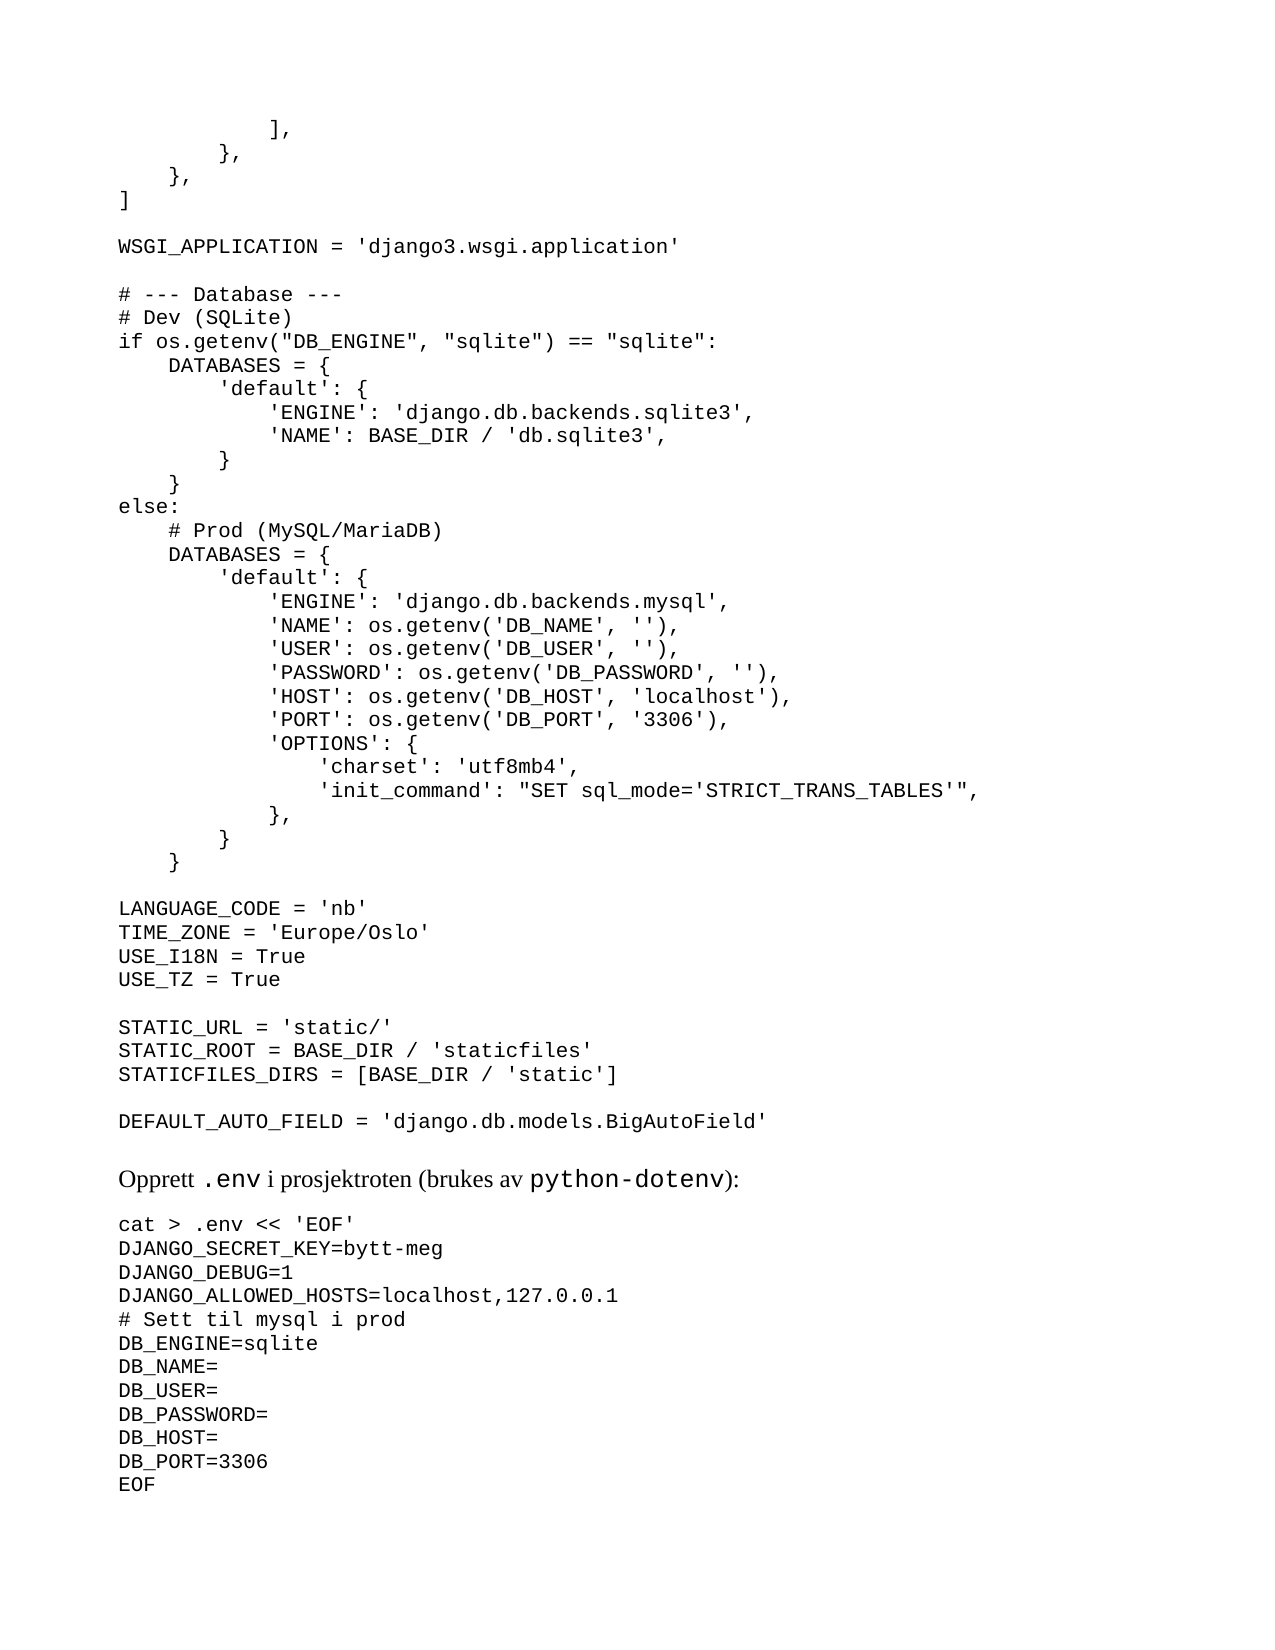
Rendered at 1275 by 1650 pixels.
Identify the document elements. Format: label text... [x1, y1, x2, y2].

text 'NAME': os.getenv('DB_NAME', ''), [118, 615, 1157, 638]
text DB_PASSWORD= [118, 1403, 1157, 1427]
text Opprett .env i prosjektroten (brukes av python-dotenv): [118, 1164, 1157, 1195]
text 'NAME': BASE_DIR / 'db.sqlite3', [118, 426, 1157, 449]
text } [118, 449, 1157, 473]
text 'init_command': "SET sql_mode='STRICT_TRANS_TABLES'", [118, 780, 1157, 804]
text DJANGO_ALLOWED_HOSTS=localhost,127.0.0.1 [118, 1285, 1157, 1309]
text 'ENGINE': 'django.db.backends.mysql', [118, 591, 1157, 615]
text EOF [118, 1474, 1157, 1498]
text # Sett til mysql i prod [118, 1309, 1157, 1333]
text else: [118, 496, 1157, 520]
text 'HOST': os.getenv('DB_HOST', 'localhost'), [118, 686, 1157, 709]
text ], [118, 118, 1157, 142]
text }, [118, 804, 1157, 827]
text 'PORT': os.getenv('DB_PORT', '3306'), [118, 709, 1157, 733]
text DB_NAME= [118, 1356, 1157, 1380]
text WSGI_APPLICATION = 'django3.wsgi.application' [118, 236, 1157, 260]
text ] [118, 189, 1157, 213]
text DB_ENGINE=sqlite [118, 1333, 1157, 1356]
text }, [118, 165, 1157, 189]
text STATIC_ROOT = BASE_DIR / 'staticfiles' [118, 1040, 1157, 1064]
text 'PASSWORD': os.getenv('DB_PASSWORD', ''), [118, 662, 1157, 686]
text DATABASES = { [118, 354, 1157, 378]
text 'default': { [118, 567, 1157, 591]
text 'USER': os.getenv('DB_USER', ''), [118, 638, 1157, 662]
text DB_HOST= [118, 1427, 1157, 1451]
text }, [118, 142, 1157, 165]
text # Dev (SQLite) [118, 307, 1157, 331]
text } [118, 851, 1157, 875]
text DJANGO_DEBUG=1 [118, 1262, 1157, 1285]
text # --- Database --- [118, 284, 1157, 307]
text 'ENGINE': 'django.db.backends.sqlite3', [118, 402, 1157, 426]
text 'charset': 'utf8mb4', [118, 757, 1157, 780]
text DJANGO_SECRET_KEY=bytt-meg [118, 1238, 1157, 1262]
text DB_PORT=3306 [118, 1451, 1157, 1474]
text 'OPTIONS': { [118, 733, 1157, 757]
text USE_I18N = True [118, 946, 1157, 969]
text TIME_ZONE = 'Europe/Oslo' [118, 922, 1157, 946]
text if os.getenv("DB_ENGINE", "sqlite") == "sqlite": [118, 331, 1157, 354]
text STATIC_URL = 'static/' [118, 1017, 1157, 1040]
text } [118, 473, 1157, 496]
text DATABASES = { [118, 544, 1157, 567]
text DEFAULT_AUTO_FIELD = 'django.db.models.BigAutoField' [118, 1111, 1157, 1135]
text DB_USER= [118, 1380, 1157, 1403]
text # Prod (MySQL/MariaDB) [118, 520, 1157, 544]
text cat > .env << 'EOF' [118, 1214, 1157, 1238]
text } [118, 827, 1157, 851]
text 'default': { [118, 378, 1157, 402]
text STATICFILES_DIRS = [BASE_DIR / 'static'] [118, 1064, 1157, 1088]
text USE_TZ = True [118, 969, 1157, 993]
text LANGUAGE_CODE = 'nb' [118, 898, 1157, 922]
